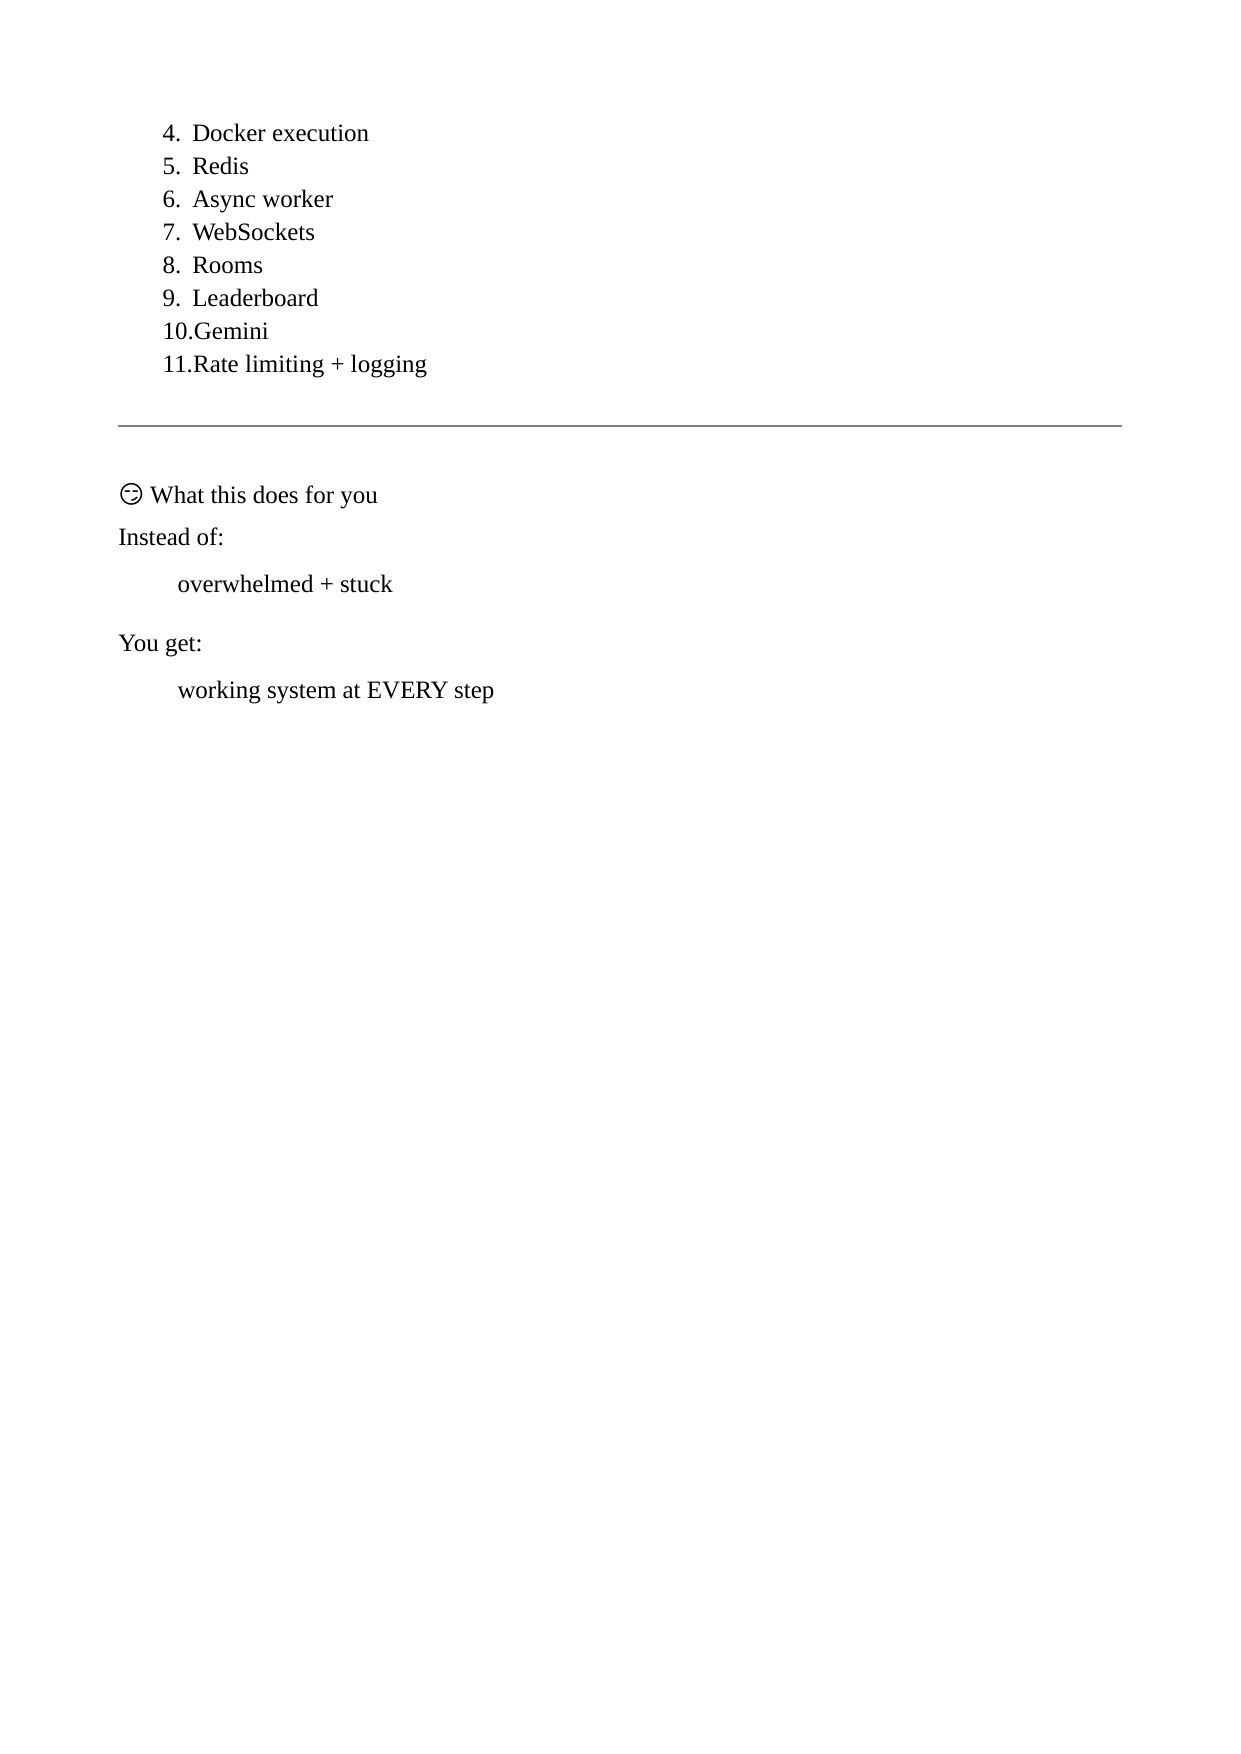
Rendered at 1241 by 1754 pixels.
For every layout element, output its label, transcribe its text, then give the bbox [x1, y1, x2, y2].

list WebSockets [162, 217, 1122, 246]
list Redis [162, 151, 1122, 180]
list Rate limiting + logging [162, 349, 1122, 378]
text Instead of: [118, 522, 1122, 551]
text working system at EVERY step [177, 675, 1063, 704]
list Gemini [162, 316, 1122, 345]
subtitle 😏 What this does for you [118, 481, 1122, 509]
list Rooms [162, 250, 1122, 279]
list Async worker [162, 184, 1122, 213]
list Leaderboard [162, 283, 1122, 312]
text overwhelmed + stuck [177, 569, 1063, 598]
text You get: [118, 628, 1122, 656]
list Docker execution [162, 118, 1122, 147]
